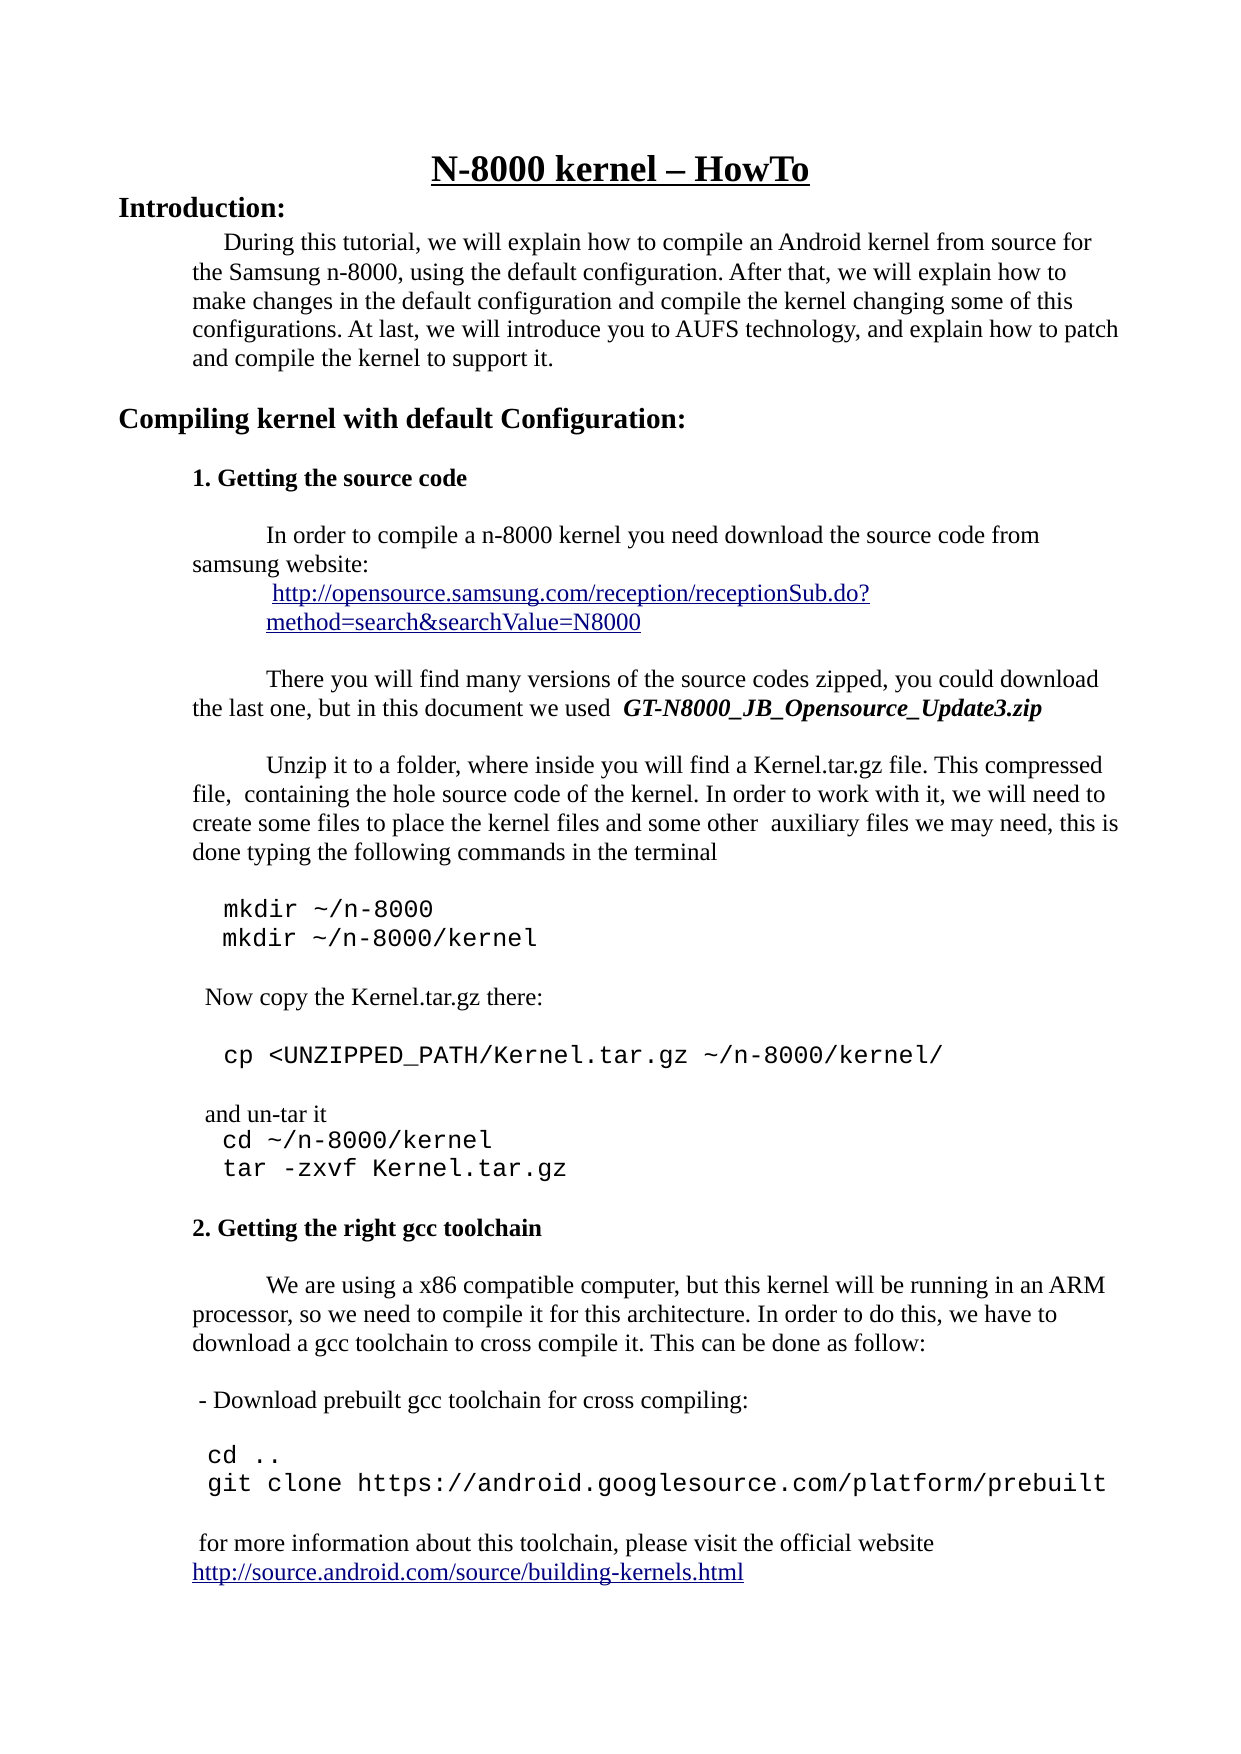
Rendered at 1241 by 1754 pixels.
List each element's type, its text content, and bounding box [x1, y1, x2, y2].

text Compiling kernel with default Configuration: [118, 401, 1122, 434]
text There you will find many versions of the source codes zipped, you could download the last one, but in this document we used GT-N8000_JB_Opensource_Update3.zip [192, 664, 1122, 722]
text - Download prebuilt gcc toolchain for cross compiling: [192, 1385, 1122, 1414]
text cd .. [192, 1443, 1122, 1471]
text Introduction: [118, 190, 1122, 223]
text for more information about this toolchain, please visit the official website http://source.android.com/source/building-kernels.html [192, 1528, 1122, 1586]
text cp <UNZIPPED_PATH/Kernel.tar.gz ~/n-8000/kernel/ [192, 1040, 1122, 1071]
text mkdir ~/n-8000/kernel [192, 925, 1122, 953]
text 2. Getting the right gcc toolchain [192, 1213, 1122, 1241]
text Now copy the Kernel.tar.gz there: [192, 982, 1122, 1011]
text http://opensource.samsung.com/reception/receptionSub.do?method=search&searchValue=N8000 [266, 578, 1122, 636]
text Unzip it to a folder, where inside you will find a Kernel.tar.gz file. This compressed file, containing the hole source code of the kernel. In order to work with it, we will need to create some files to place the kernel files and some other auxiliary files we may need, this is done typing the following commands in the terminal [192, 751, 1122, 866]
text mkdir ~/n-8000 [192, 894, 1122, 925]
text tar -zxvf Kernel.tar.gz [192, 1156, 1122, 1184]
text git clone https://android.googlesource.com/platform/prebuilt [192, 1471, 1122, 1499]
text 1. Getting the source code [118, 463, 1122, 492]
text In order to compile a n-8000 kernel you need download the source code from samsung website: [118, 521, 1122, 578]
text N-8000 kernel – HowTo [118, 147, 1122, 190]
text and un-tar it [192, 1099, 1122, 1128]
text cd ~/n-8000/kernel [192, 1128, 1122, 1156]
text During this tutorial, we will explain how to compile an Android kernel from source for the Samsung n-8000, using the default configuration. After that, we will explain how to make changes in the default configuration and compile the kernel changing some of this configurations. At last, we will introduce you to AUFS technology, and explain how to patch and compile the kernel to support it. [192, 223, 1122, 372]
text We are using a x86 compatible computer, but this kernel will be running in an ARM processor, so we need to compile it for this architecture. In order to do this, we have to download a gcc toolchain to cross compile it. This can be done as follow: [192, 1270, 1122, 1356]
